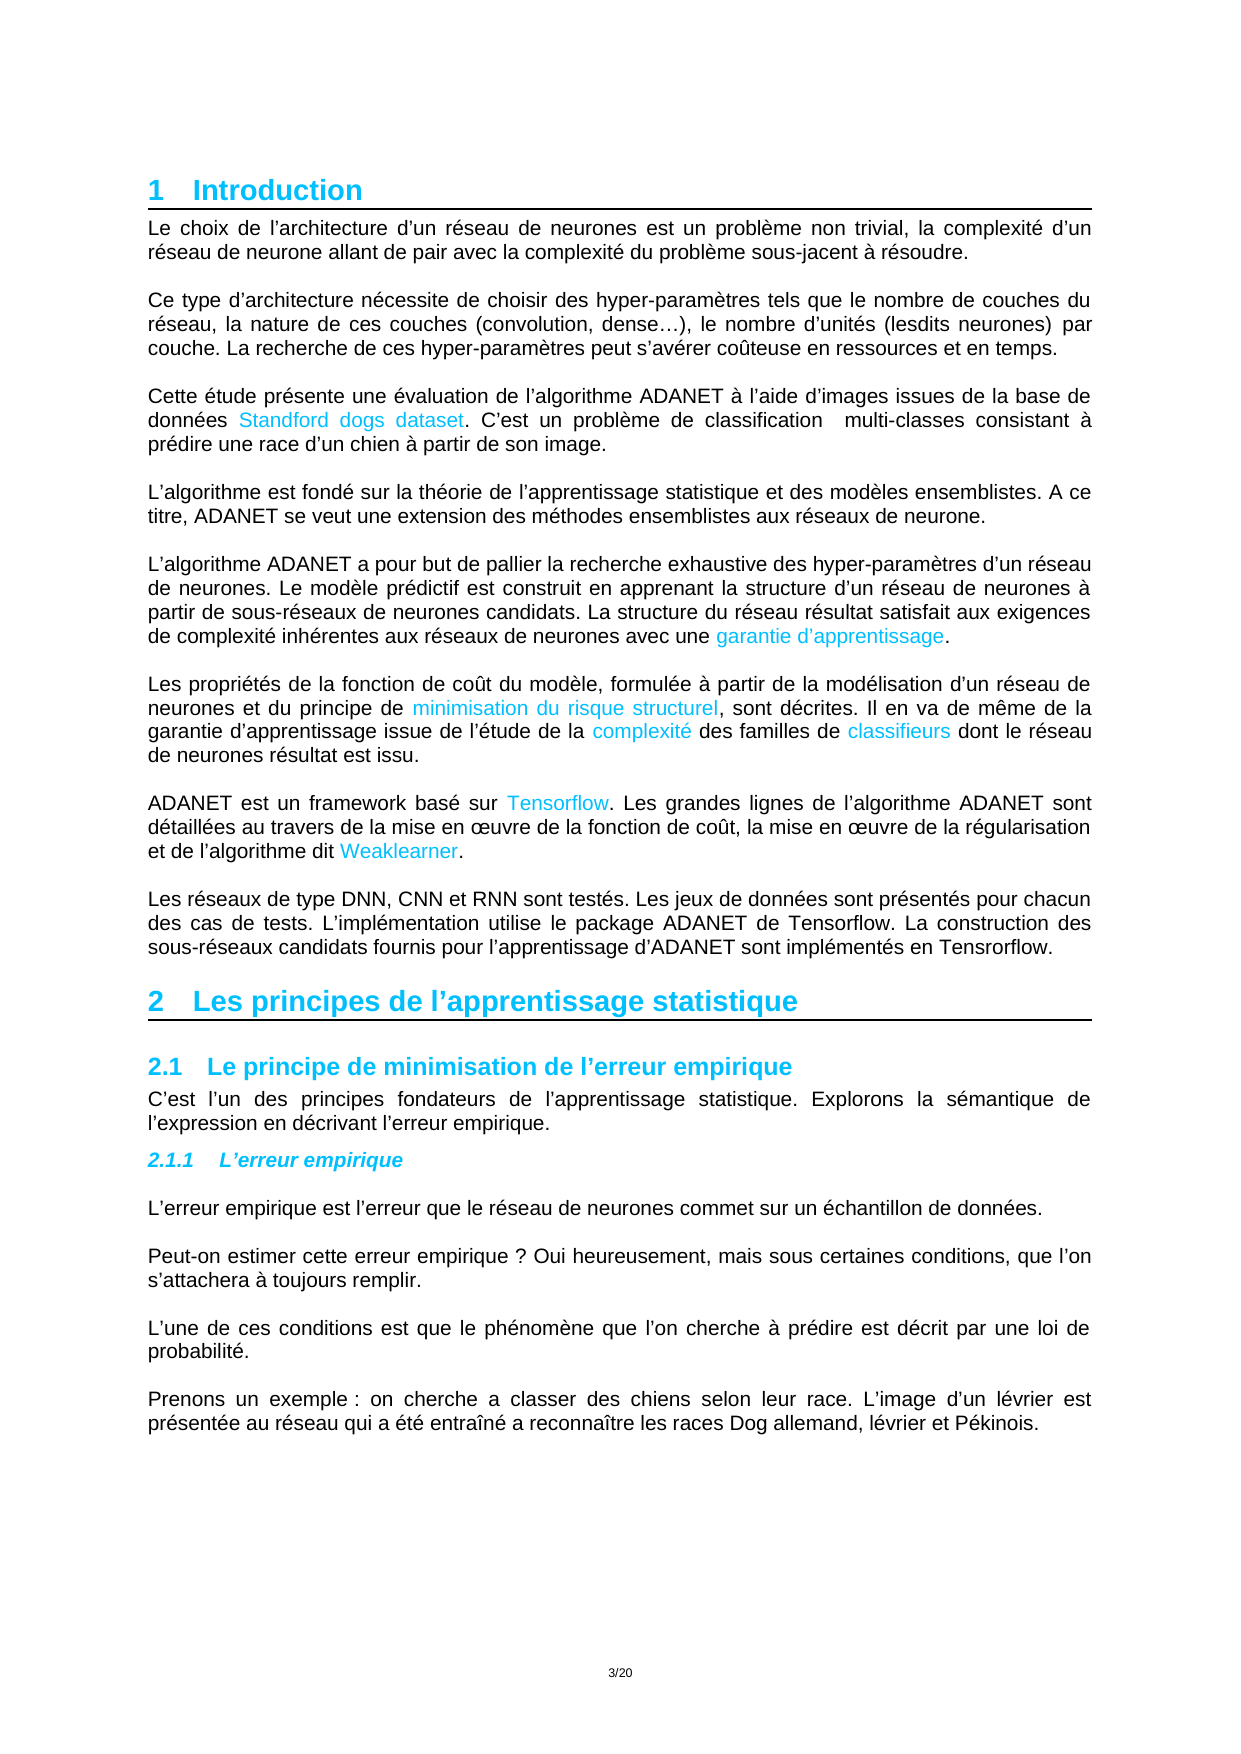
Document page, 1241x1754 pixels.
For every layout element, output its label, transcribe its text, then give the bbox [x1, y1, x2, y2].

text Les réseaux de type DNN, CNN et RNN sont testés. Les jeux de données sont présentés pour chacun des cas de tests. L’implémentation utilise le package ADANET de Tensorflow. La construction des sous-réseaux candidats fournis pour l’apprentissage d’ADANET sont implémentés en Tensrorflow. [148, 887, 1092, 959]
subtitle Le principe de minimisation de l’erreur empirique [148, 1052, 1092, 1081]
text ADANET est un framework basé sur Tensorflow. Les grandes lignes de l’algorithme ADANET sont détaillées au travers de la mise en œuvre de la fonction de coût, la mise en œuvre de la régularisation et de l’algorithme dit Weaklearner. [148, 791, 1092, 863]
text Les propriétés de la fonction de coût du modèle, formulée à partir de la modélisation d’un réseau de neurones et du principe de minimisation du risque structurel, sont décrites. Il en va de même de la garantie d’apprentissage issue de l’étude de la complexité des familles de classifieurs dont le réseau de neurones résultat est issu. [148, 671, 1092, 767]
text L’erreur empirique est l’erreur que le réseau de neurones commet sur un échantillon de données. [148, 1196, 1092, 1219]
text C’est l’un des principes fondateurs de l’apprentissage statistique. Explorons la sémantique de l’expression en décrivant l’erreur empirique. [148, 1087, 1092, 1135]
text Prenons un exemple : on cherche a classer des chiens selon leur race. L’image d’un lévrier est présentée au réseau qui a été entraîné a reconnaître les races Dog allemand, lévrier et Pékinois. [148, 1387, 1092, 1435]
text L’une de ces conditions est que le phénomène que l’on cherche à prédire est décrit par une loi de probabilité. [148, 1315, 1092, 1363]
text Le choix de l’architecture d’un réseau de neurones est un problème non trivial, la complexité d’un réseau de neurone allant de pair avec la complexité du problème sous-jacent à résoudre. [148, 216, 1092, 264]
text L’algorithme ADANET a pour but de pallier la recherche exhaustive des hyper-paramètres d’un réseau de neurones. Le modèle prédictif est construit en apprenant la structure d’un réseau de neurones à partir de sous-réseaux de neurones candidats. La structure du réseau résultat satisfait aux exigences de complexité inhérentes aux réseaux de neurones avec une garantie d’apprentissage. [148, 552, 1092, 647]
subtitle Introduction [148, 173, 1092, 208]
text Cette étude présente une évaluation de l’algorithme ADANET à l’aide d’images issues de la base de données Standford dogs dataset. C’est un problème de classification multi-classes consistant à prédire une race d’un chien à partir de son image. [148, 384, 1092, 456]
text Ce type d’architecture nécessite de choisir des hyper-paramètres tels que le nombre de couches du réseau, la nature de ces couches (convolution, dense…), le nombre d’unités (lesdits neurones) par couche. La recherche de ces hyper-paramètres peut s’avérer coûteuse en ressources et en temps. [148, 288, 1092, 360]
subtitle Les principes de l’apprentissage statistique [148, 984, 1092, 1019]
text Peut-on estimer cette erreur empirique ? Oui heureusement, mais sous certaines conditions, que l’on s’attachera à toujours remplir. [148, 1243, 1092, 1291]
text L’algorithme est fondé sur la théorie de l’apprentissage statistique et des modèles ensemblistes. A ce titre, ADANET se veut une extension des méthodes ensemblistes aux réseaux de neurone. [148, 480, 1092, 528]
subtitle L’erreur empirique [148, 1148, 1092, 1172]
